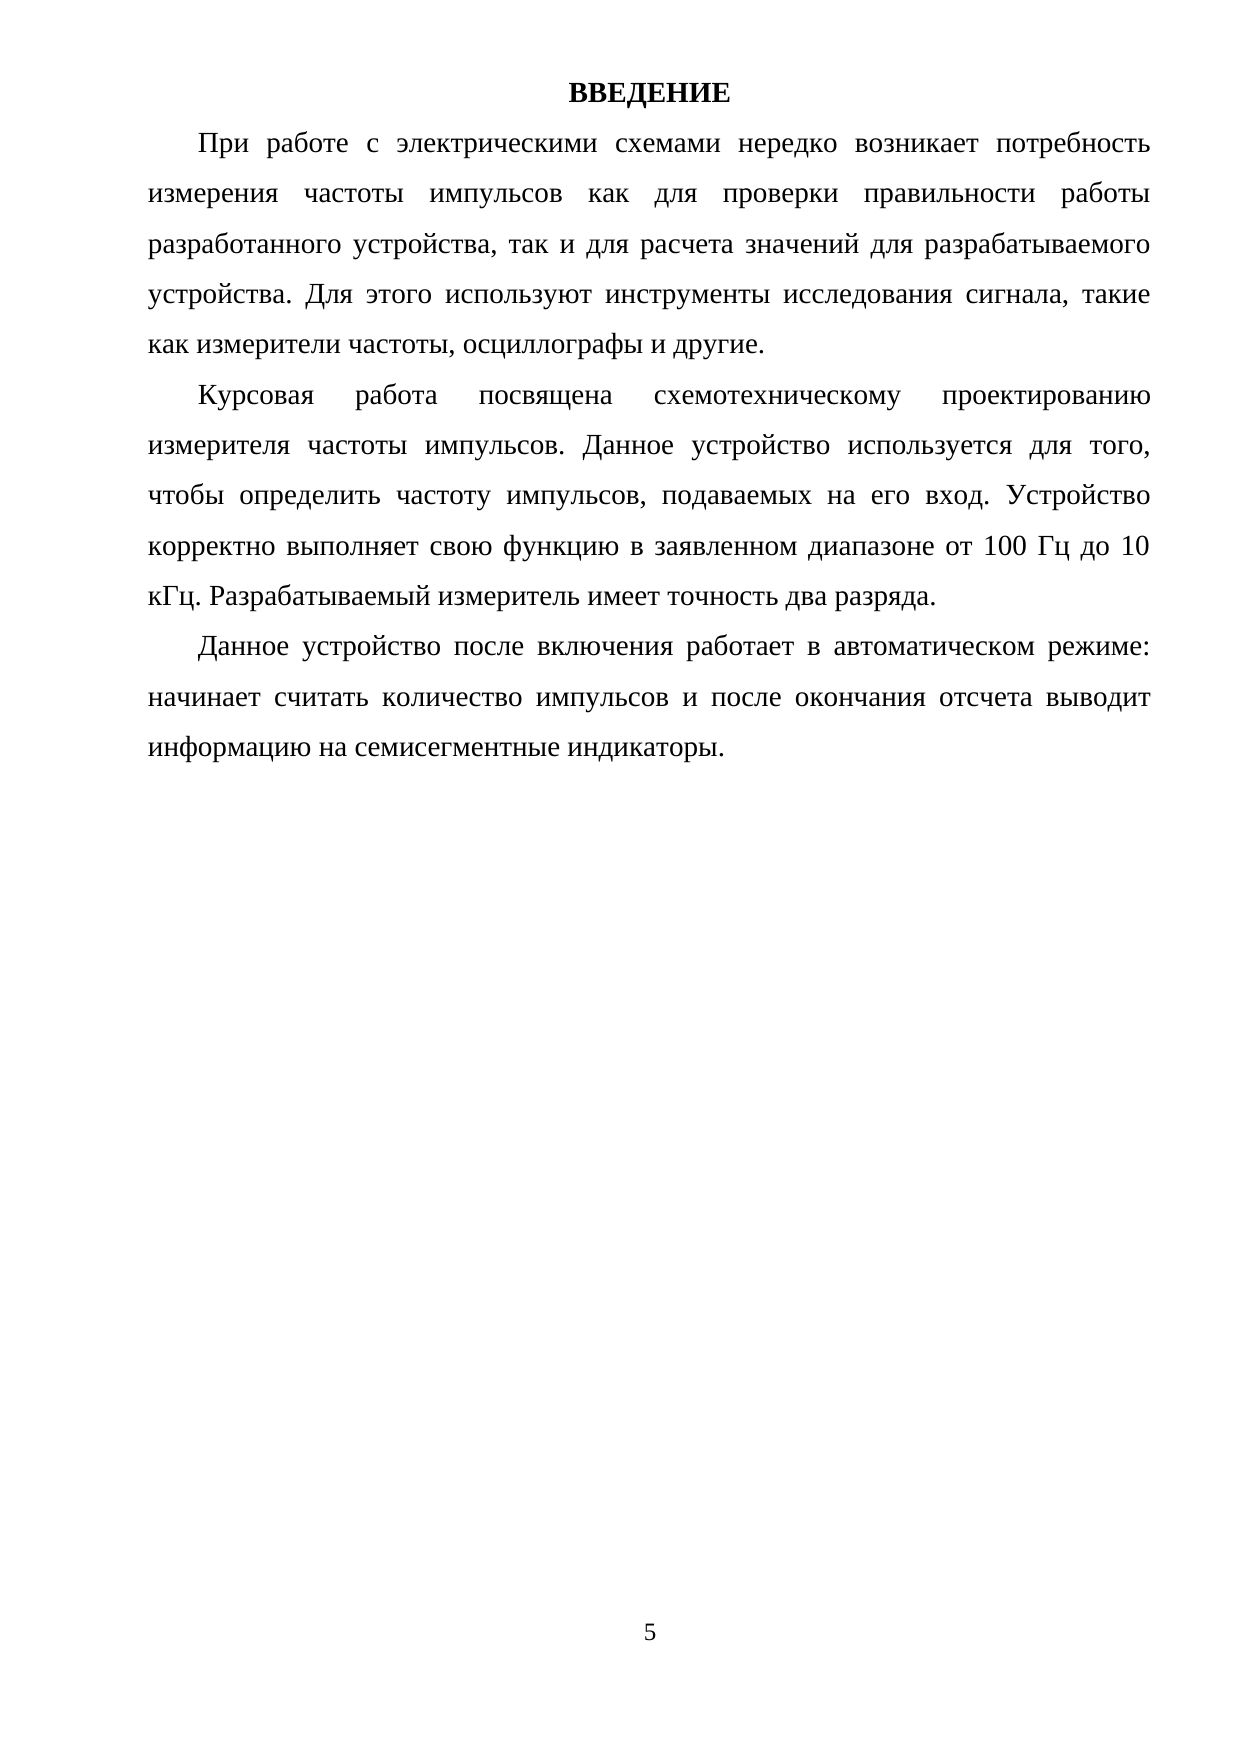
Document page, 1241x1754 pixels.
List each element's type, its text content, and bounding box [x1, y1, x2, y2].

text Курсовая работа посвящена схемотехническому проектированию измерителя частоты импульсов. Данное устройство используется для того, чтобы определить частоту импульсов, подаваемых на его вход. Устройство корректно выполняет свою функцию в заявленном диапазоне от 100 Гц до 10 кГц. Разрабатываемый измеритель имеет точность два разряда. [148, 377, 1152, 612]
text При работе с электрическими схемами нередко возникает потребность измерения частоты импульсов как для проверки правильности работы разработанного устройства, так и для расчета значений для разрабатываемого устройства. Для этого используют инструменты исследования сигнала, такие как измерители частоты, осциллографы и другие. [148, 125, 1152, 360]
subtitle ВВЕДЕНИЕ [148, 75, 1152, 108]
text Данное устройство после включения работает в автоматическом режиме: начинает считать количество импульсов и после окончания отсчета выводит информацию на семисегментные индикаторы. [148, 628, 1152, 763]
